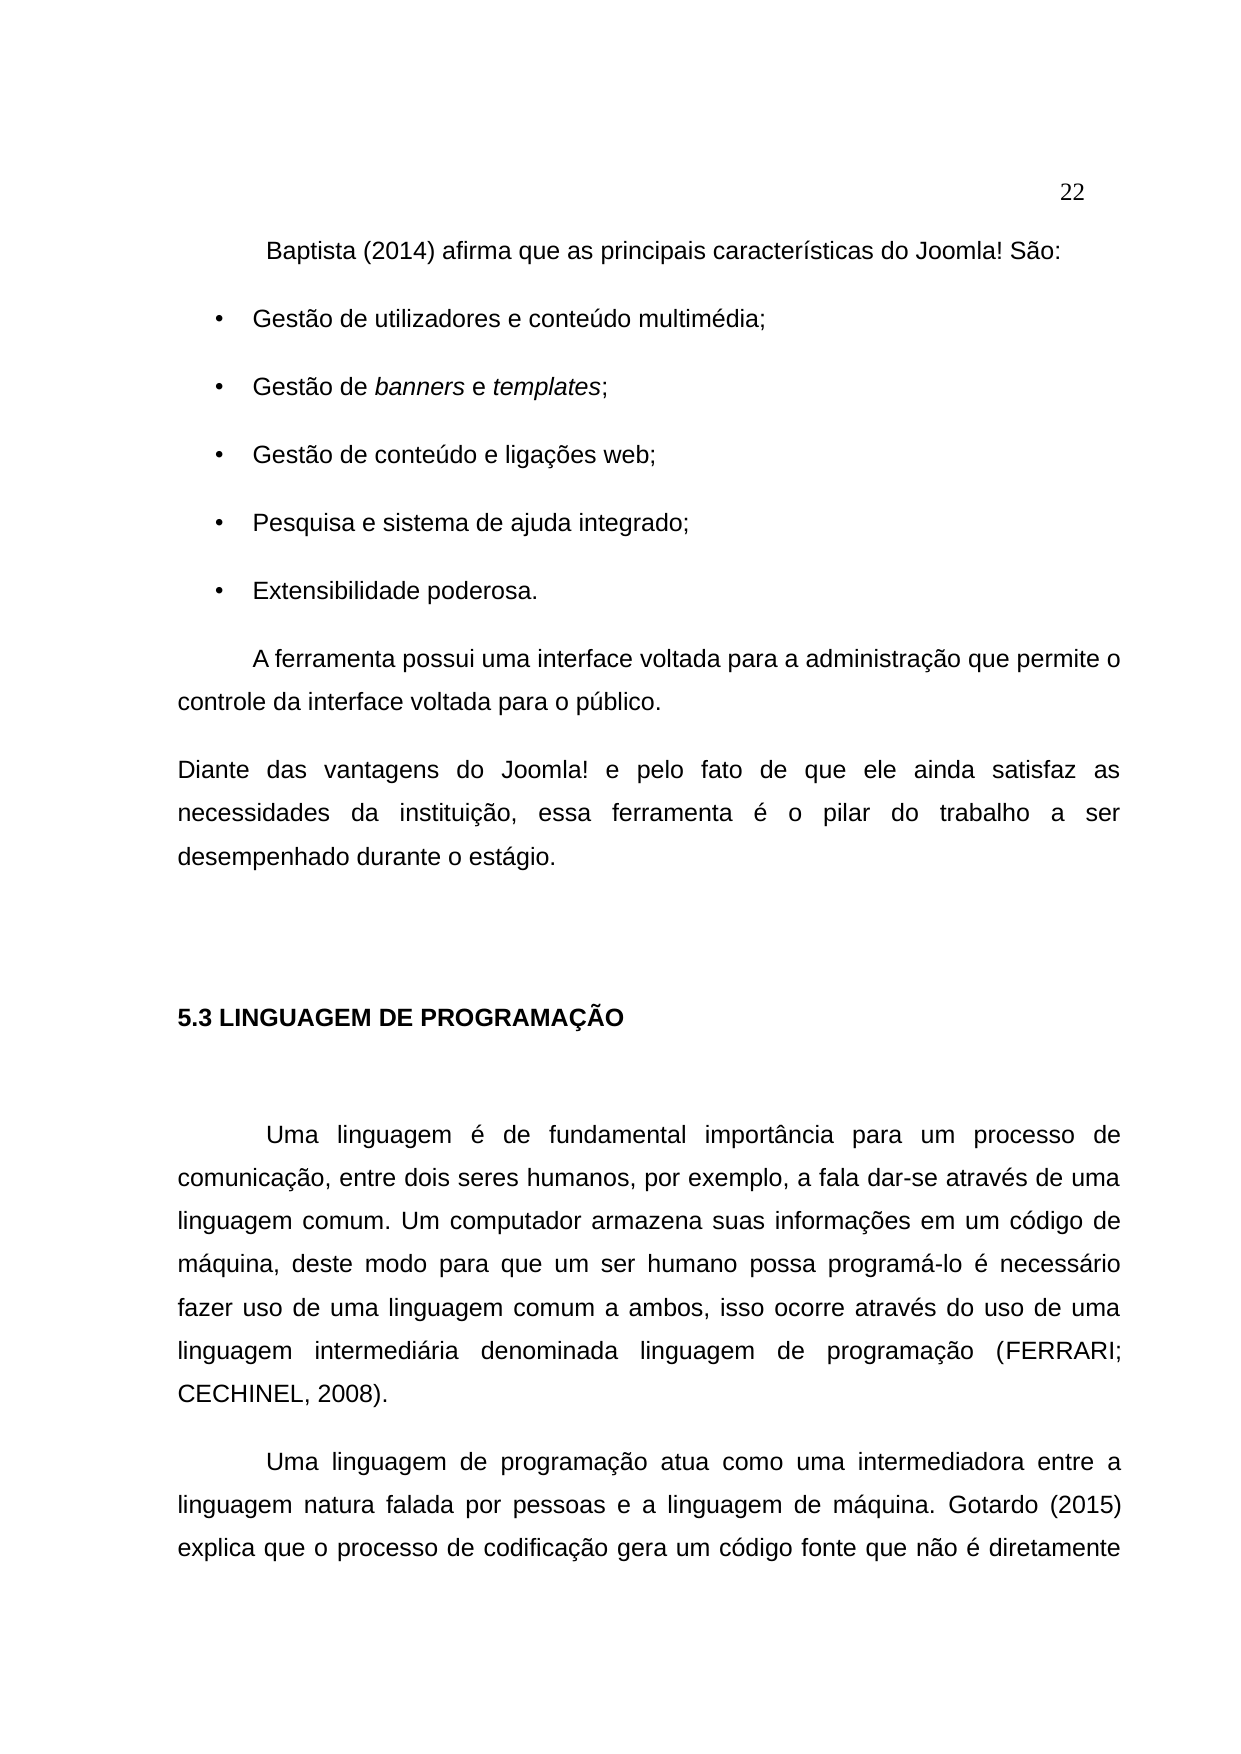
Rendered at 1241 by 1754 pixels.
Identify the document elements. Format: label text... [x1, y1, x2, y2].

list Pesquisa e sistema de ajuda integrado; [215, 508, 1122, 537]
list Gestão de banners e templates; [215, 372, 1122, 401]
list Extensibilidade poderosa. [215, 576, 1122, 605]
text 5.3 Linguagem de Programação [177, 1003, 1122, 1032]
text Uma linguagem é de fundamental importância para um processo de comunicação, entre dois seres humanos, por exemplo, a fala dar-se através de uma linguagem comum. Um computador armazena suas informações em um código de máquina, deste modo para que um ser humano possa programá-lo é necessário fazer uso de uma linguagem comum a ambos, isso ocorre através do uso de uma linguagem intermediária denominada linguagem de programação (FERRARI; CECHINEL, 2008). [177, 1120, 1122, 1408]
list Gestão de conteúdo e ligações web; [215, 440, 1122, 469]
text Diante das vantagens do Joomla! e pelo fato de que ele ainda satisfaz as necessidades da instituição, essa ferramenta é o pilar do trabalho a ser desempenhado durante o estágio. [177, 755, 1122, 870]
text A ferramenta possui uma interface voltada para a administração que permite o controle da interface voltada para o público. [177, 644, 1122, 716]
list Gestão de utilizadores e conteúdo multimédia; [215, 304, 1122, 333]
text Baptista (2014) afirma que as principais características do Joomla! São: [177, 236, 1122, 265]
text Uma linguagem de programação atua como uma intermediadora entre a linguagem natura falada por pessoas e a linguagem de máquina. Gotardo (2015) explica que o processo de codificação gera um código fonte que não é diretamente [177, 1447, 1122, 1562]
